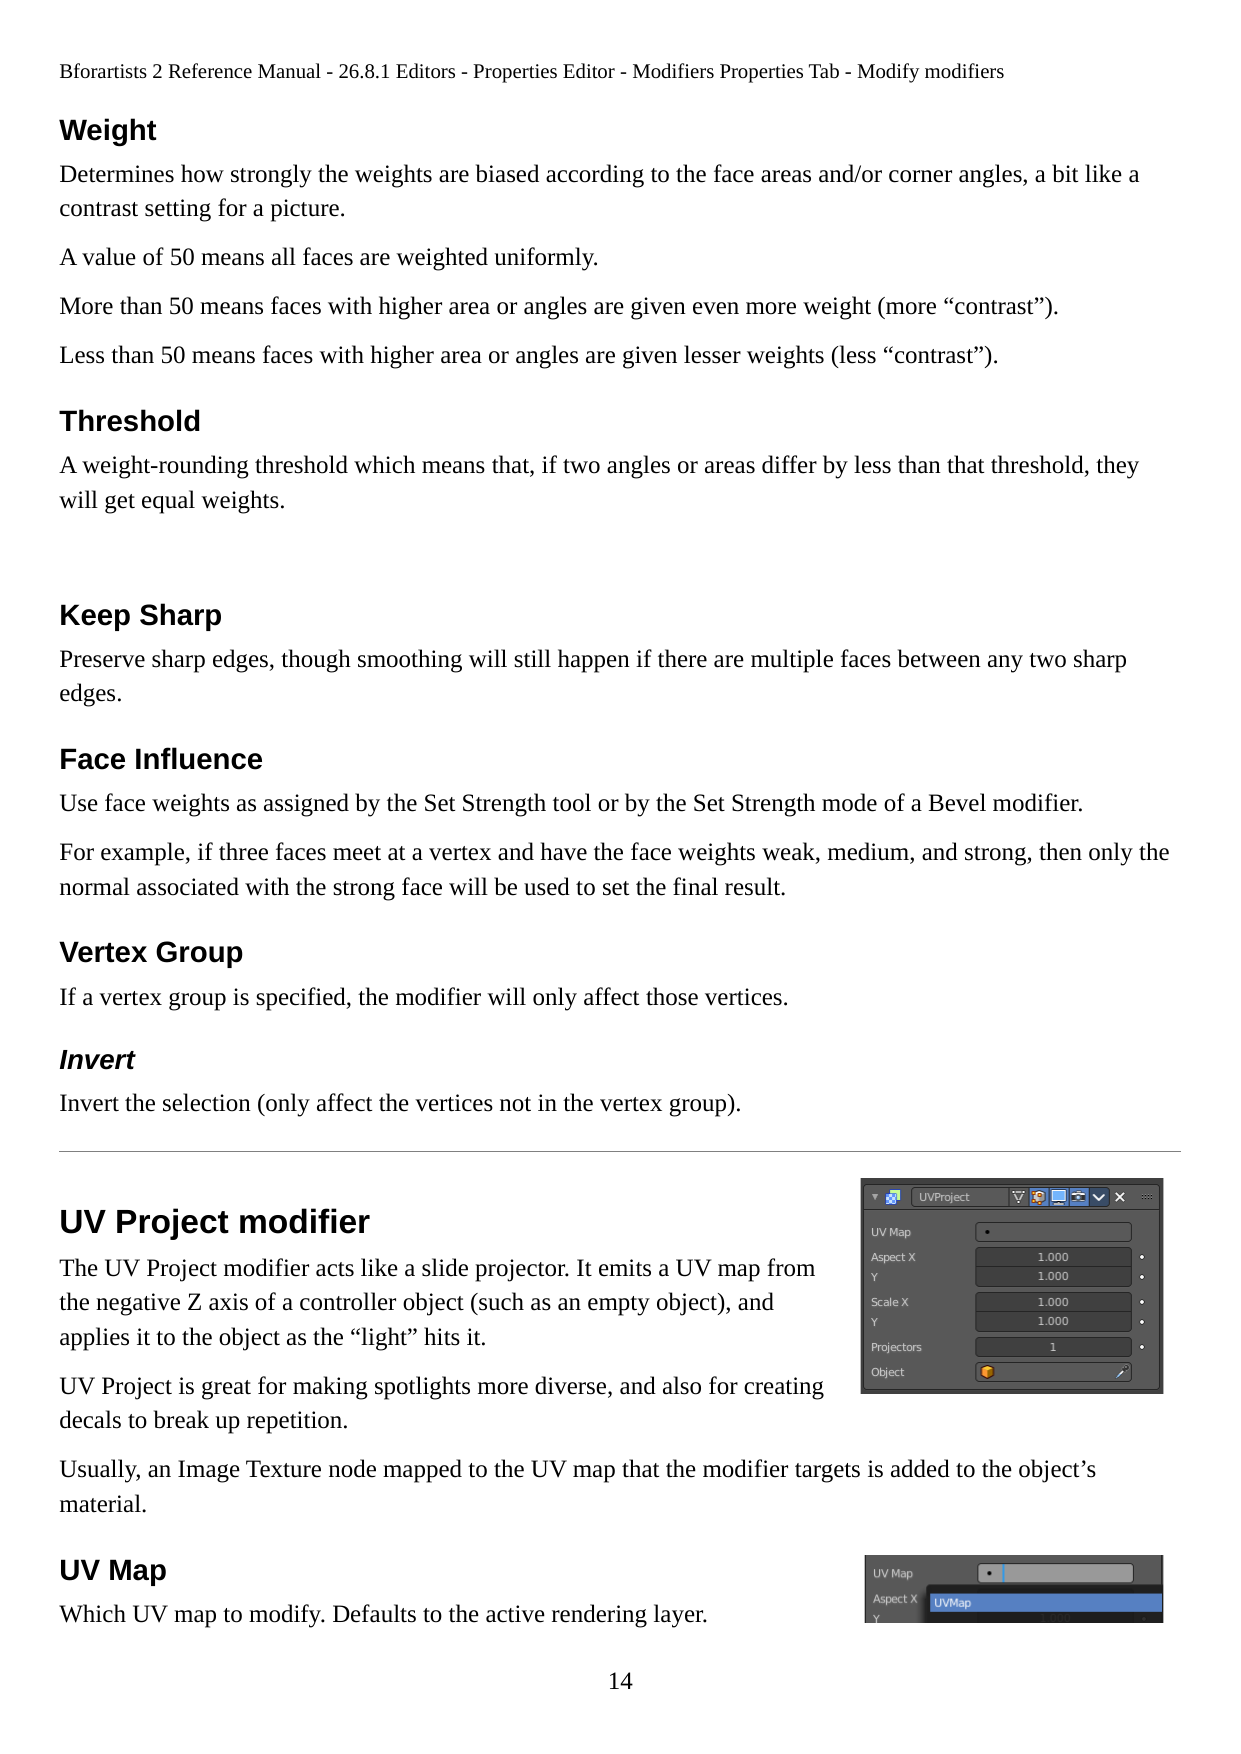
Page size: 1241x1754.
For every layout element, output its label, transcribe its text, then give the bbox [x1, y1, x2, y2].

text Usually, an Image Texture node mapped to the UV map that the modifier targets is added to the object’s material. [59, 1454, 1181, 1518]
text If a vertex group is specified, the modifier will only affect those vertices. [59, 982, 1181, 1010]
subtitle Weight [59, 113, 1181, 146]
picture [860, 1178, 1164, 1394]
subtitle Keep Sharp [59, 598, 1181, 631]
text More than 50 means faces with higher area or angles are given even more weight (more “contrast”). [59, 291, 1181, 320]
subtitle UV Map [59, 1552, 1181, 1586]
text UV Project is great for making spotlights more diverse, and also for creating decals to break up repetition. [59, 1371, 1181, 1434]
text Which UV map to modify. Defaults to the active rendering layer. [59, 1599, 1181, 1627]
subtitle Threshold [59, 404, 1181, 438]
text For example, if three faces meet at a vertex and have the face weights weak, medium, and strong, then only the normal associated with the strong face will be used to set the final result. [59, 837, 1181, 901]
text The UV Project modifier acts like a slide projector. It emits a UV map from the negative Z axis of a controller object (such as an empty object), and applies it to the object as the “light” hits it. [59, 1253, 860, 1351]
subtitle [1164, 1202, 1181, 1240]
text Invert the selection (only affect the vertices not in the vertex group). [59, 1088, 1181, 1116]
text Determines how strongly the weights are biased according to the face areas and/or corner angles, a bit like a contrast setting for a picture. [59, 159, 1181, 222]
picture [864, 1555, 1164, 1623]
text A weight-rounding threshold which means that, if two angles or areas differ by less than that threshold, they will get equal weights. [59, 450, 1181, 514]
text Use face weights as assigned by the Set Strength tool or by the Set Strength mode of a Bevel modifier. [59, 788, 1181, 817]
text Preserve sharp edges, though smoothing will still happen if there are multiple faces between any two sharp edges. [59, 644, 1181, 707]
text Less than 50 means faces with higher area or angles are given lesser weights (less “contrast”). [59, 341, 1181, 369]
subtitle UV Project modifier [59, 1202, 860, 1240]
subtitle Vertex Group [59, 935, 1181, 969]
subtitle Face Influence [59, 742, 1181, 776]
text A value of 50 means all faces are weighted uniformly. [59, 242, 1181, 271]
subtitle Invert [59, 1043, 1181, 1075]
